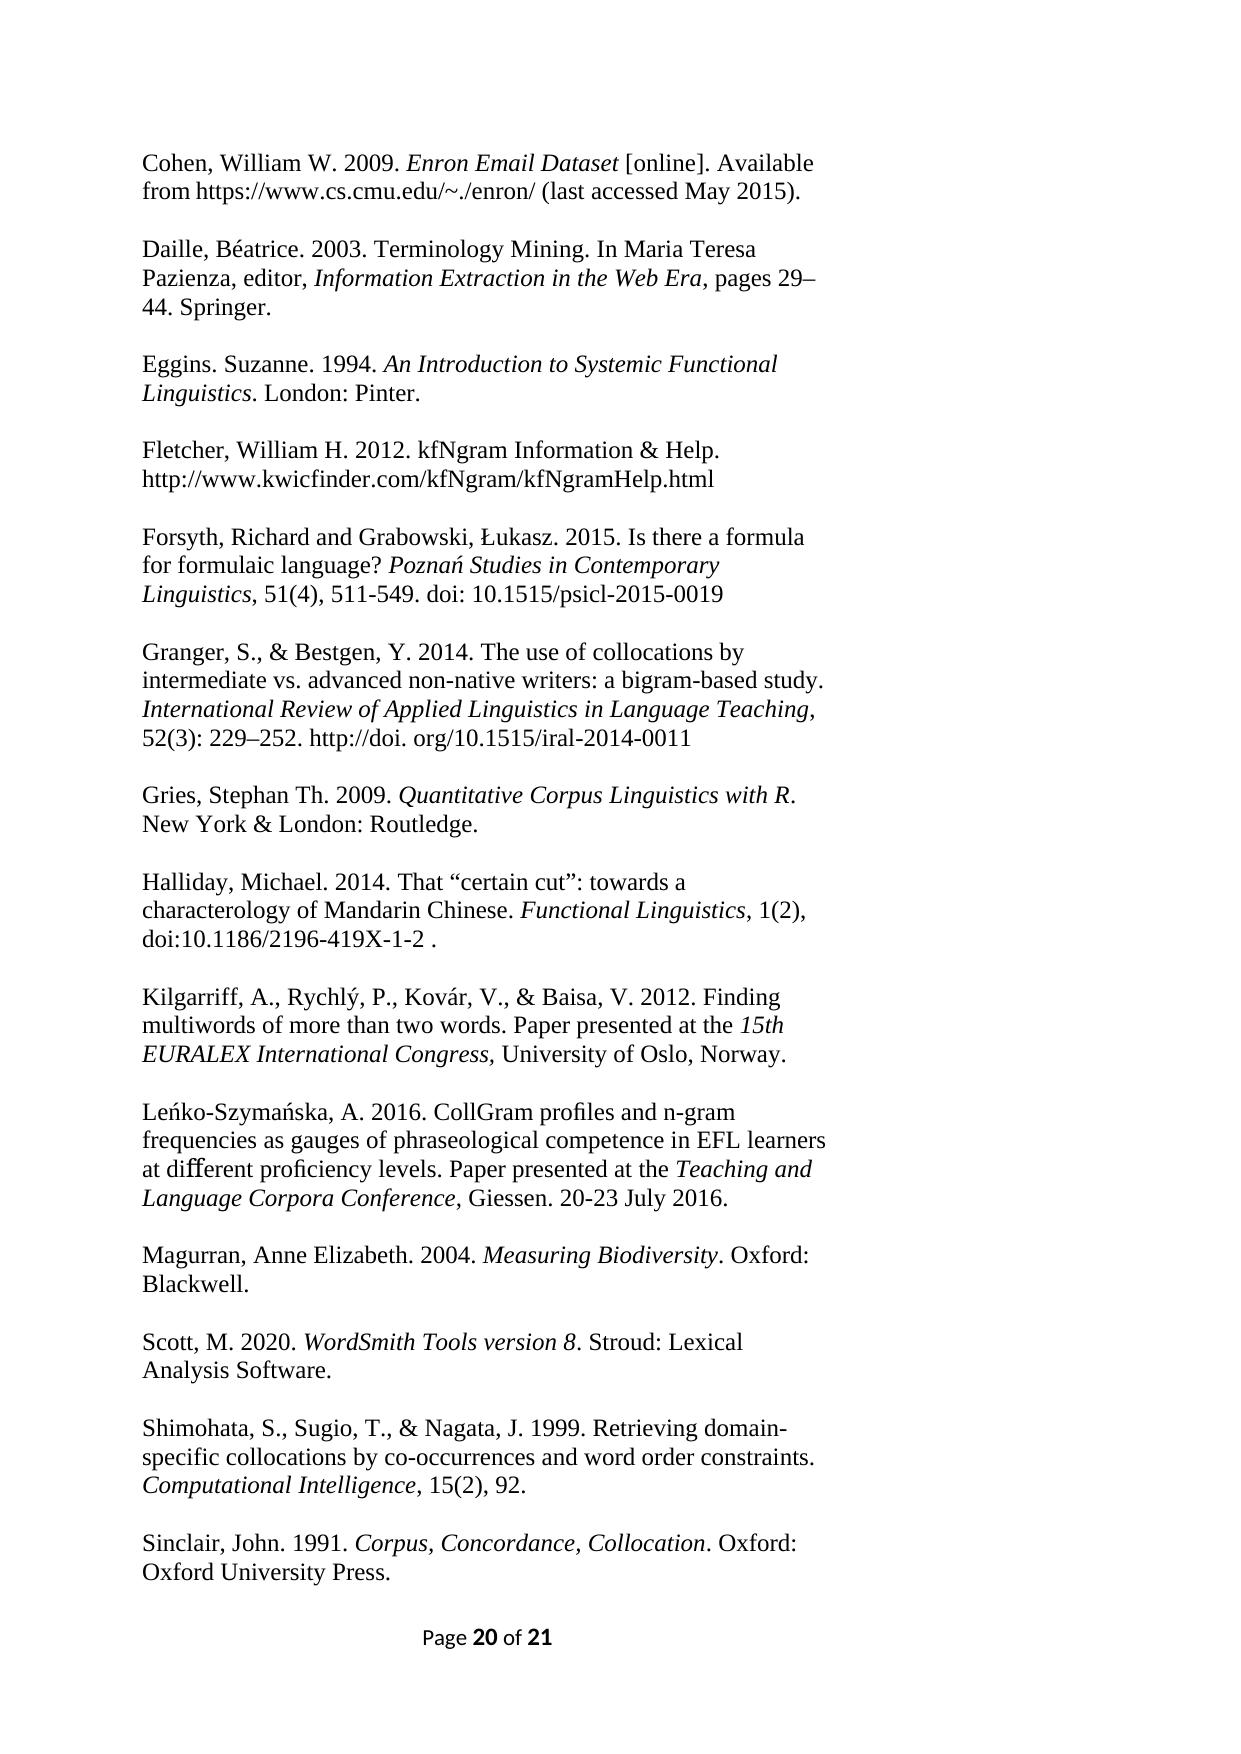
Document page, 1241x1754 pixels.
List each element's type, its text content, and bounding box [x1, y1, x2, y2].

text Fletcher, William H. 2012. kfNgram Information & Help. http://www.kwicfinder.com/kfNgram/kfNgramHelp.html [142, 436, 833, 493]
text Magurran, Anne Elizabeth. 2004. Measuring Biodiversity. Oxford: Blackwell. [142, 1241, 833, 1298]
text Eggins. Suzanne. 1994. An Introduction to Systemic Functional Linguistics. London: Pinter. [142, 349, 833, 407]
text Gries, Stephan Th. 2009. Quantitative Corpus Linguistics with R. New York & London: Routledge. [142, 781, 833, 838]
text Leńko-Szymańska, A. 2016. CollGram proﬁles and n-gram frequencies as gauges of phraseological competence in EFL learners at diﬀerent proﬁciency levels. Paper presented at the Teaching and Language Corpora Conference, Giessen. 20-23 July 2016. [142, 1097, 833, 1212]
text Sinclair, John. 1991. Corpus, Concordance, Collocation. Oxford: Oxford University Press. [142, 1528, 833, 1586]
text Halliday, Michael. 2014. That “certain cut”: towards a characterology of Mandarin Chinese. Functional Linguistics, 1(2), doi:10.1186/2196-419X-1-2 . [142, 867, 833, 953]
text Forsyth, Richard and Grabowski, Łukasz. 2015. Is there a formula for formulaic language? Poznań Studies in Contemporary Linguistics, 51(4), 511-549. doi: 10.1515/psicl-2015-0019 [142, 522, 833, 608]
text Daille, Béatrice. 2003. Terminology Mining. In Maria Teresa Pazienza, editor, Information Extraction in the Web Era, pages 29–44. Springer. [142, 234, 833, 321]
text Granger, S., & Bestgen, Y. 2014. The use of collocations by intermediate vs. advanced non-native writers: a bigram-based study. International Review of Applied Linguistics in Language Teaching, 52(3): 229–252. http://doi. org/10.1515/iral-2014-0011 [142, 637, 833, 752]
text Cohen, William W. 2009. Enron Email Dataset [online]. Available from https://www.cs.cmu.edu/~./enron/ (last accessed May 2015). [142, 148, 833, 206]
text Kilgarriff, A., Rychlý, P., Kovár, V., & Baisa, V. 2012. Finding multiwords of more than two words. Paper presented at the 15th EURALEX International Congress, University of Oslo, Norway. [142, 982, 833, 1068]
text Shimohata, S., Sugio, T., & Nagata, J. 1999. Retrieving domain-specific collocations by co-occurrences and word order constraints. Computational Intelligence, 15(2), 92. [142, 1413, 833, 1499]
text Scott, M. 2020. WordSmith Tools version 8. Stroud: Lexical Analysis Software. [142, 1327, 833, 1384]
